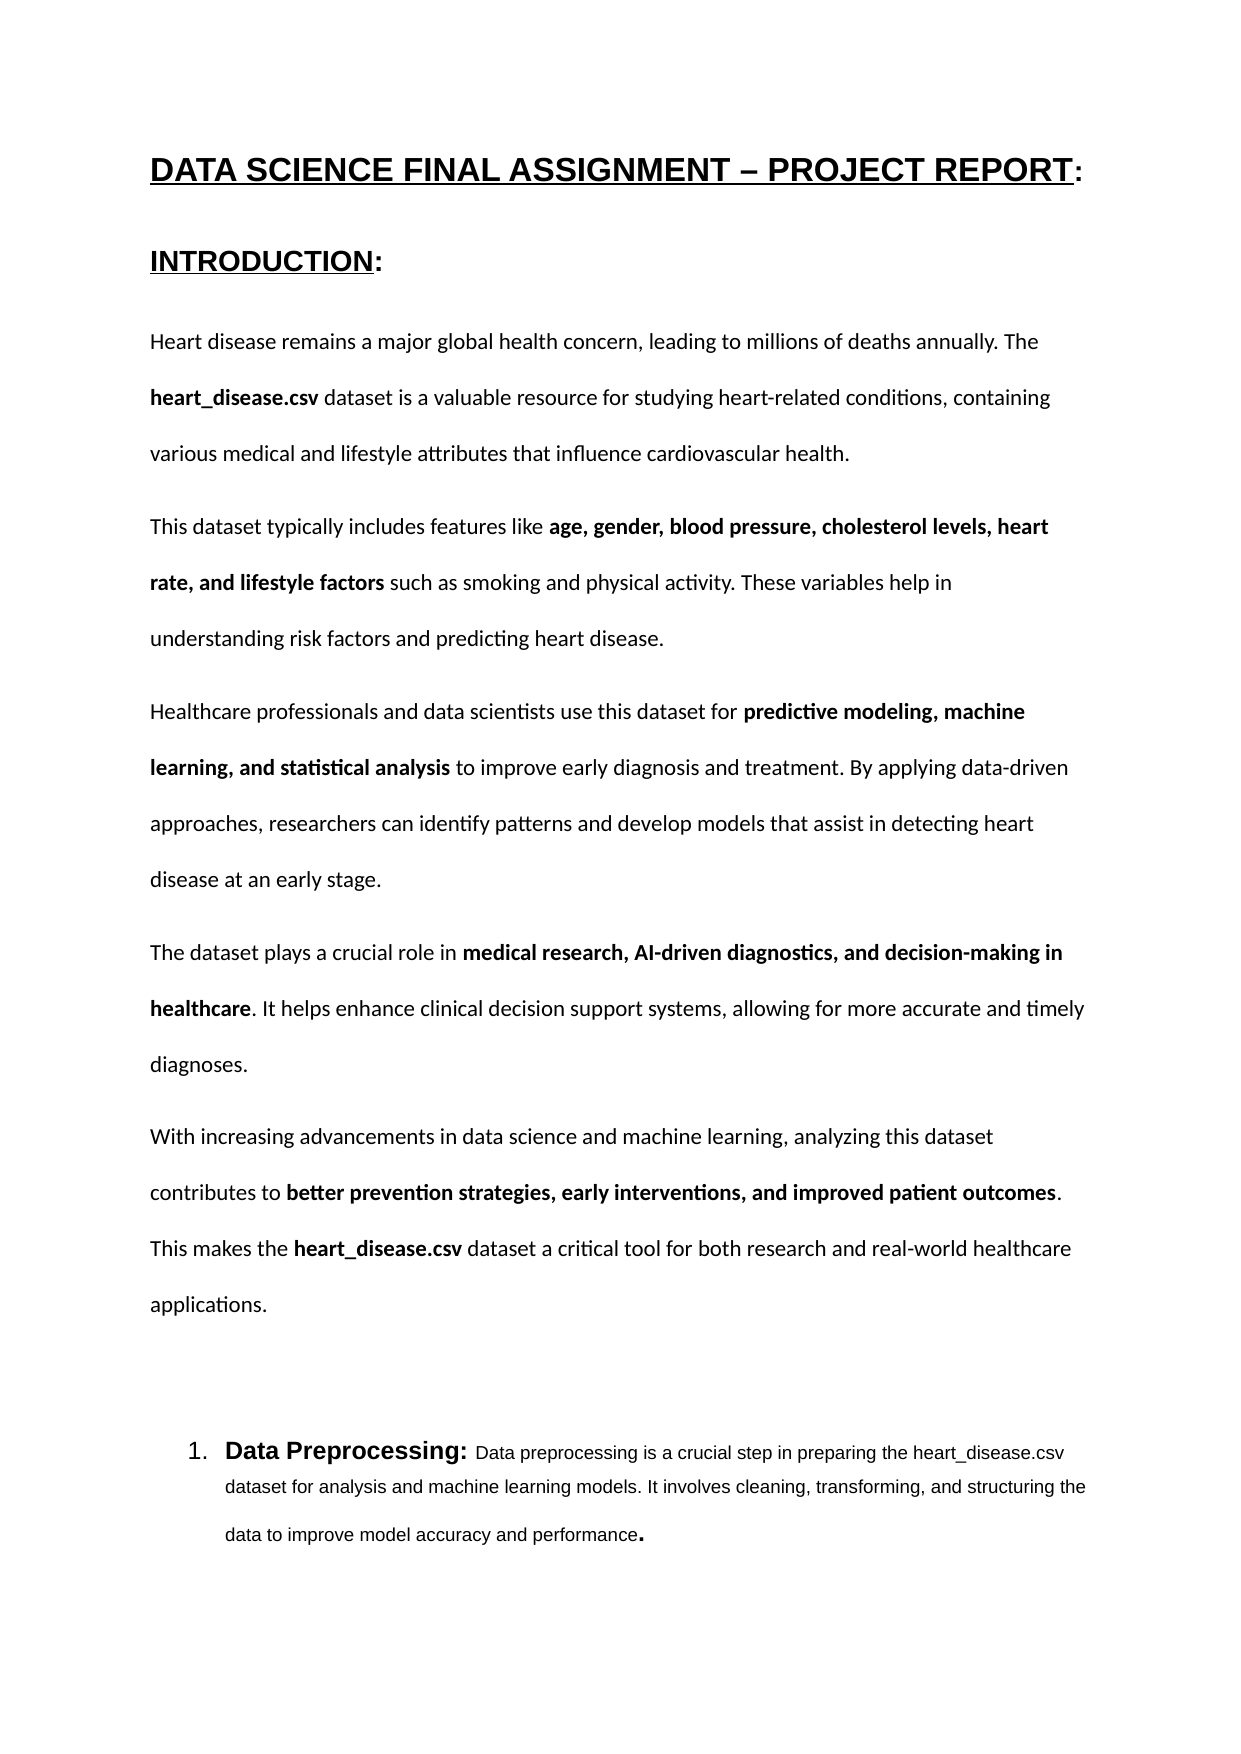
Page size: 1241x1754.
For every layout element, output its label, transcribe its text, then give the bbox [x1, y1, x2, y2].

text Heart disease remains a major global health concern, leading to millions of deaths annually. The heart_disease.csv dataset is a valuable resource for studying heart-related conditions, containing various medical and lifestyle attributes that influence cardiovascular health. [150, 327, 1090, 467]
text Healthcare professionals and data scientists use this dataset for predictive modeling, machine learning, and statistical analysis to improve early diagnosis and treatment. By applying data-driven approaches, researchers can identify patterns and develop models that assist in detecting heart disease at an early stage. [150, 697, 1090, 893]
list Data Preprocessing: Data preprocessing is a crucial step in preparing the heart_disease.csv dataset for analysis and machine learning models. It involves cleaning, transforming, and structuring the data to improve model accuracy and performance. [187, 1436, 1090, 1547]
text INTRODUCTION: [150, 243, 1090, 277]
text With increasing advancements in data science and machine learning, analyzing this dataset contributes to better prevention strategies, early interventions, and improved patient outcomes. This makes the heart_disease.csv dataset a critical tool for both research and real-world healthcare applications. [150, 1122, 1090, 1319]
text The dataset plays a crucial role in medical research, AI-driven diagnostics, and decision-making in healthcare. It helps enhance clinical decision support systems, allowing for more accurate and timely diagnoses. [150, 938, 1090, 1078]
text This dataset typically includes features like age, gender, blood pressure, cholesterol levels, heart rate, and lifestyle factors such as smoking and physical activity. These variables help in understanding risk factors and predicting heart disease. [150, 512, 1090, 652]
text DATA SCIENCE FINAL ASSIGNMENT – PROJECT REPORT: [150, 150, 1090, 188]
